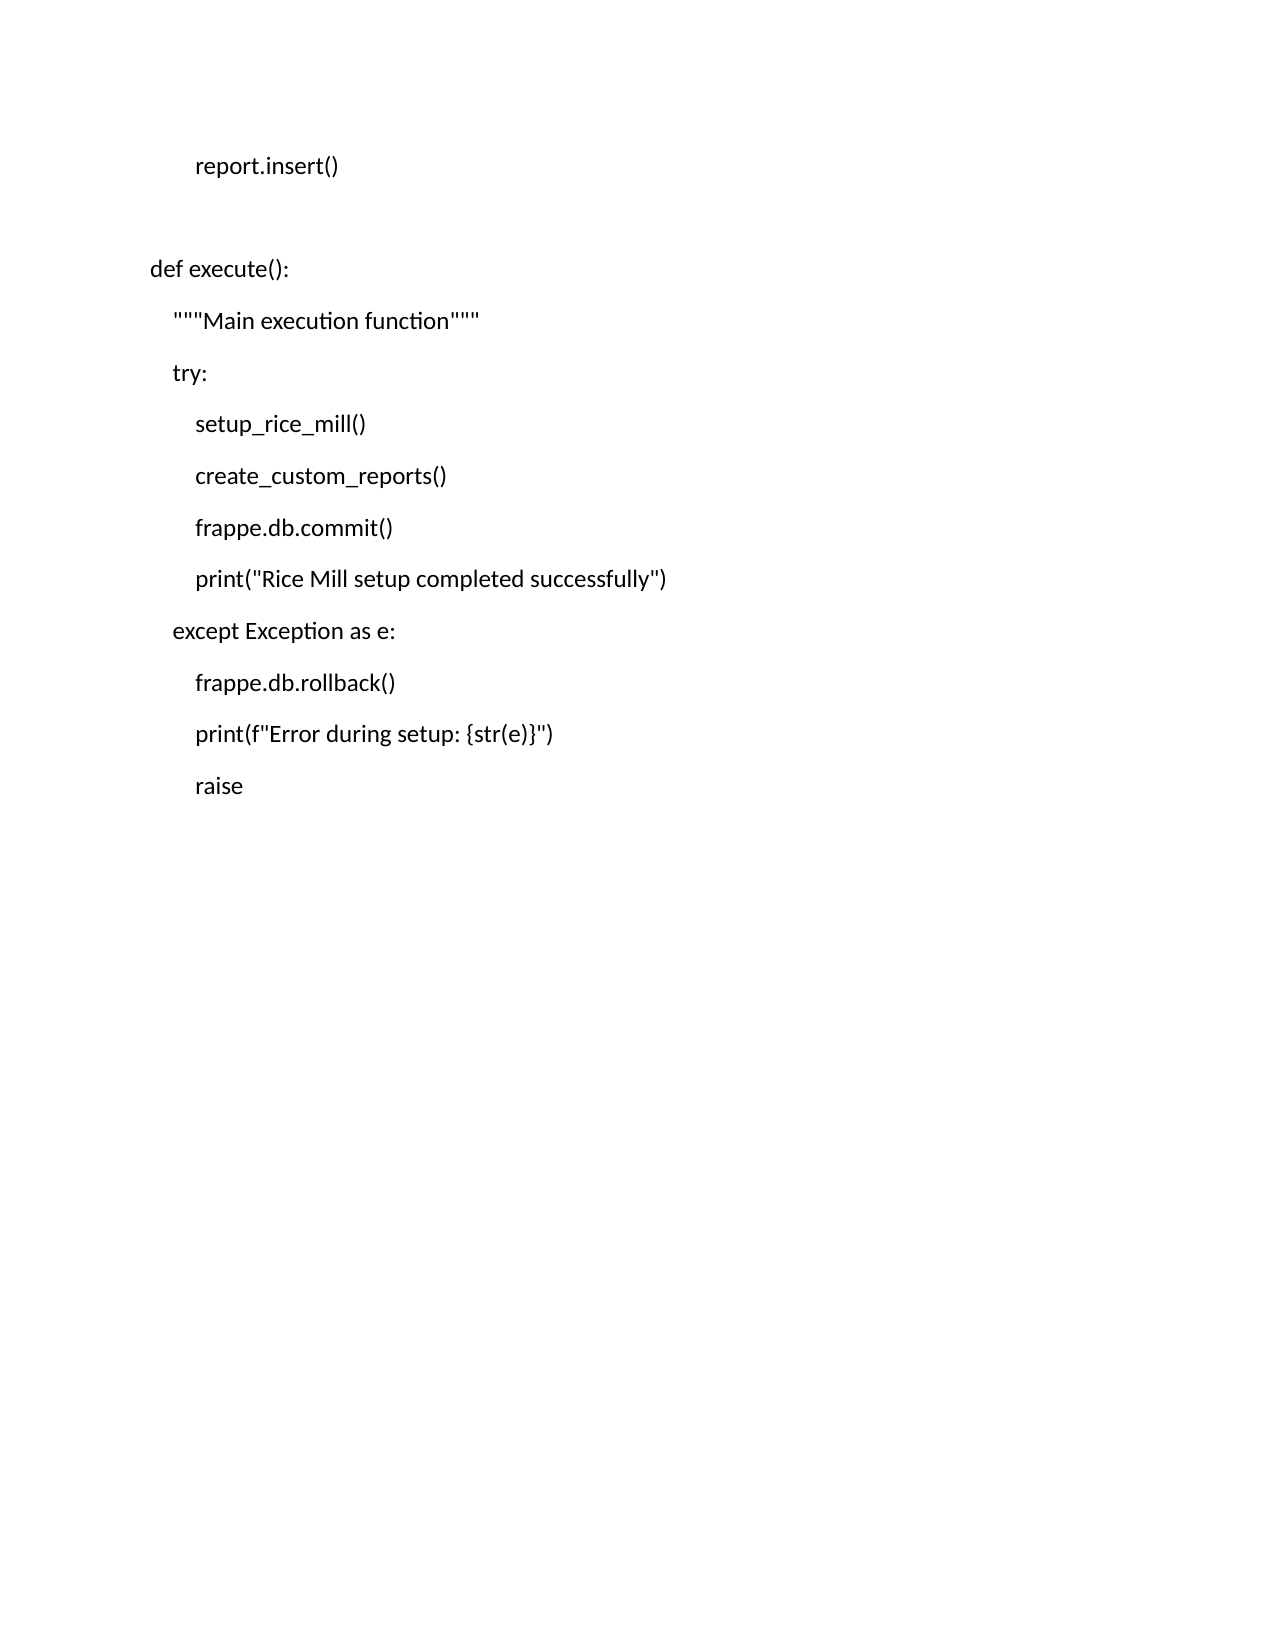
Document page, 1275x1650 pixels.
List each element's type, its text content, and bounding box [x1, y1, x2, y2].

text print(f"Error during setup: {str(e)}") [150, 718, 1125, 749]
text report.insert() [150, 150, 1125, 181]
text raise [150, 770, 1125, 801]
text create_custom_reports() [150, 460, 1125, 491]
text try: [150, 357, 1125, 387]
text frappe.db.rollback() [150, 667, 1125, 697]
text except Exception as e: [150, 615, 1125, 646]
text def execute(): [150, 253, 1125, 284]
text print("Rice Mill setup completed successfully") [150, 563, 1125, 594]
text """Main execution function""" [150, 305, 1125, 336]
text frappe.db.commit() [150, 512, 1125, 542]
text setup_rice_mill() [150, 408, 1125, 439]
